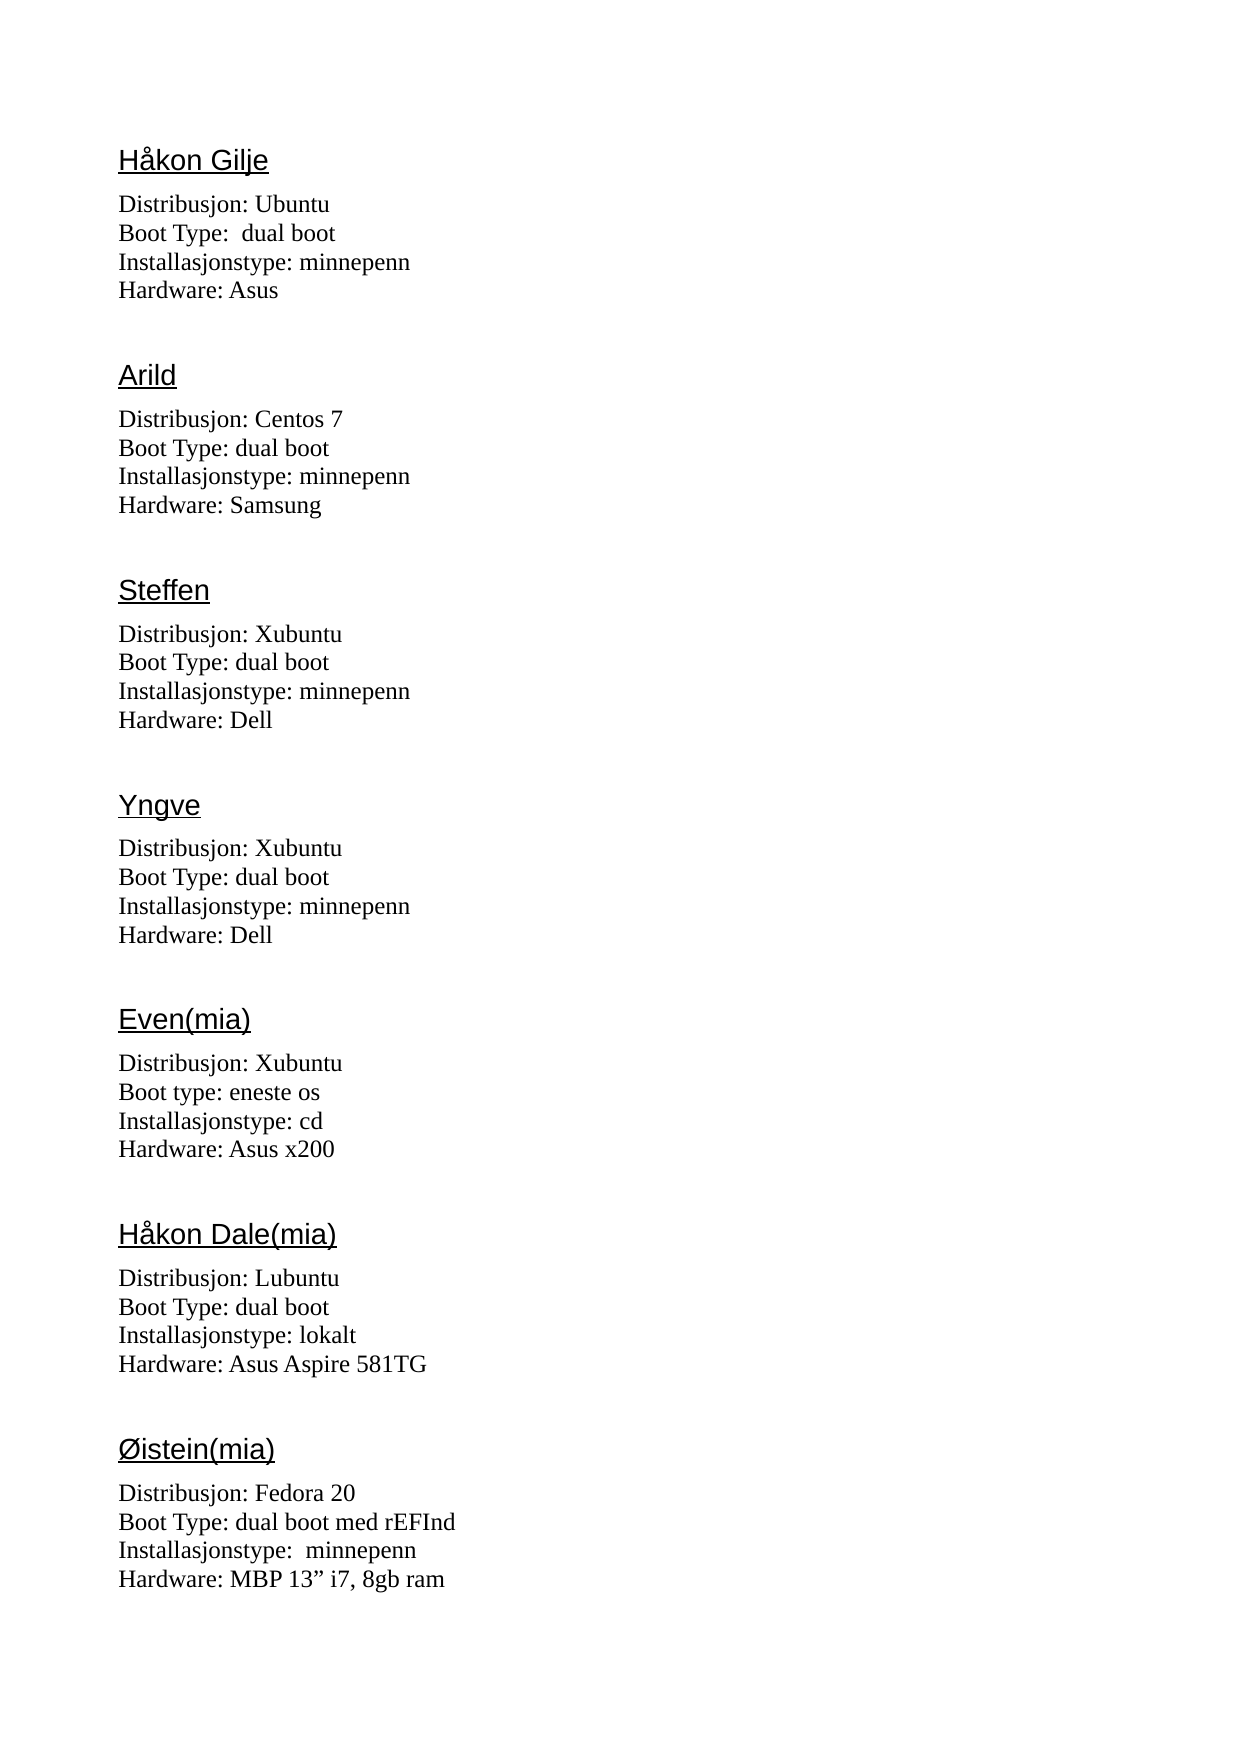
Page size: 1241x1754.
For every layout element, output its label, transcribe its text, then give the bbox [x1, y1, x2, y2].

subtitle Steffen [118, 573, 1122, 606]
text Hardware: Samsung [118, 490, 1122, 519]
text Boot type: eneste os Installasjonstype: cd Hardware: Asus x200 [118, 1077, 1122, 1163]
text Boot Type: dual boot [118, 1292, 1122, 1321]
subtitle Yngve [118, 787, 1122, 821]
subtitle Øistein(mia) [118, 1432, 1122, 1465]
text Distribusjon: Ubuntu [118, 189, 1122, 218]
text Hardware: Dell [118, 920, 1122, 948]
text Distribusjon: Xubuntu [118, 833, 1122, 862]
text Boot Type: dual boot [118, 647, 1122, 676]
subtitle Even(mia) [118, 1002, 1122, 1036]
text Installasjonstype: minnepenn [118, 247, 1122, 275]
text Distribusjon: Lubuntu [118, 1263, 1122, 1292]
subtitle Håkon Gilje [118, 143, 1122, 177]
text Installasjonstype: minnepenn [118, 461, 1122, 490]
text Hardware: Asus [118, 275, 1122, 304]
text Boot Type: dual boot [118, 433, 1122, 461]
text Installasjonstype: minnepenn [118, 1535, 1122, 1564]
text Installasjonstype: lokalt [118, 1321, 1122, 1349]
text Boot Type: dual boot [118, 218, 1122, 247]
text Hardware: Asus Aspire 581TG [118, 1349, 1122, 1378]
text Distribusjon: Xubuntu [118, 619, 1122, 647]
text Boot Type: dual boot [118, 862, 1122, 891]
text Installasjonstype: minnepenn [118, 891, 1122, 920]
text Distribusjon: Fedora 20 [118, 1478, 1122, 1507]
text Boot Type: dual boot med rEFInd [118, 1507, 1122, 1535]
text Hardware: Dell [118, 705, 1122, 734]
text Distribusjon: Xubuntu [118, 1048, 1122, 1077]
text Distribusjon: Centos 7 [118, 404, 1122, 433]
subtitle Arild [118, 358, 1122, 391]
subtitle Håkon Dale(mia) [118, 1217, 1122, 1251]
text Installasjonstype: minnepenn [118, 676, 1122, 705]
text Hardware: MBP 13” i7, 8gb ram [118, 1564, 1122, 1593]
